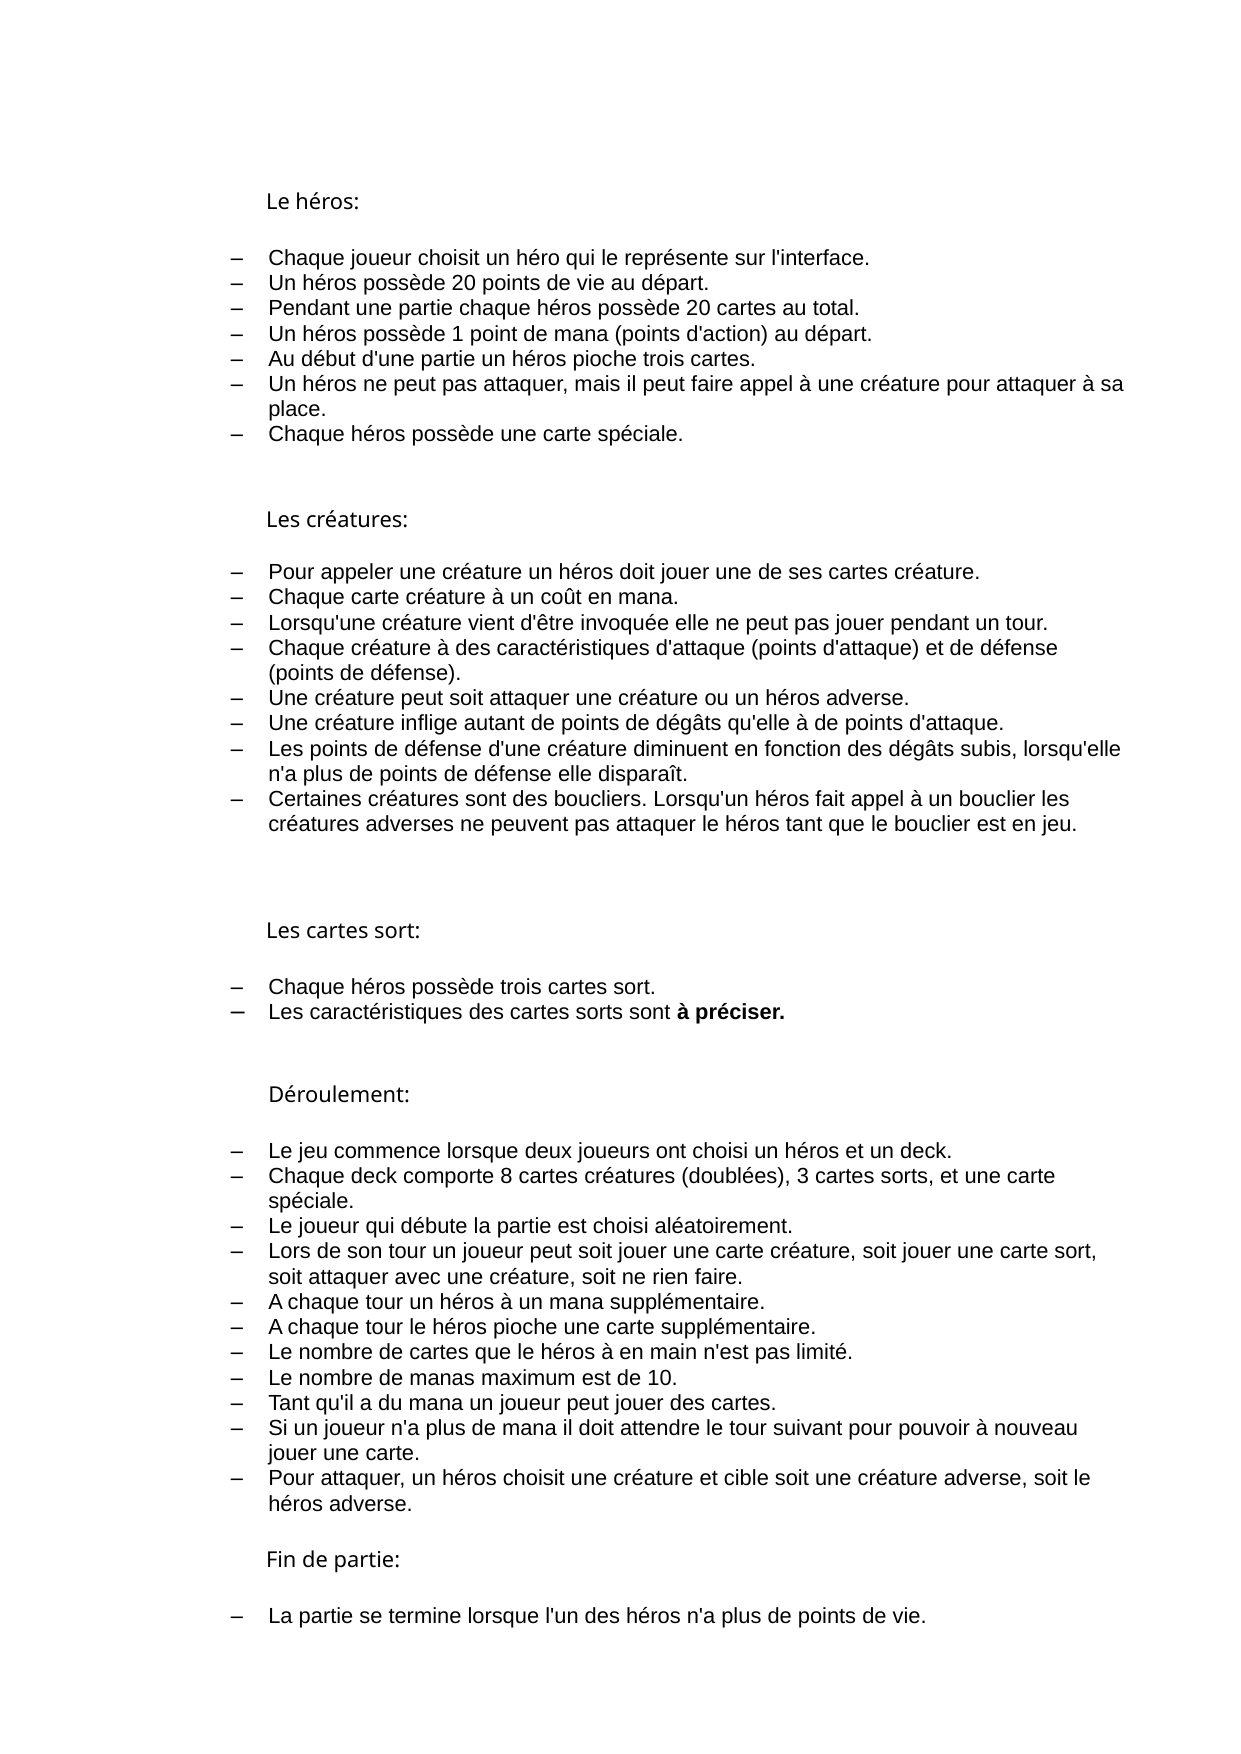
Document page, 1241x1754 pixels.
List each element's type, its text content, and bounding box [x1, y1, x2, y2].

list Un héros ne peut pas attaquer, mais il peut faire appel à une créature pour attaquer à sa place. [231, 371, 1125, 421]
list Pour appeler une créature un héros doit jouer une de ses cartes créature. [231, 559, 1125, 584]
list La partie se termine lorsque l'un des héros n'a plus de points de vie. [231, 1603, 1125, 1628]
list Un héros possède 20 points de vie au départ. [231, 270, 1125, 295]
list Lorsqu'une créature vient d'être invoquée elle ne peut pas jouer pendant un tour. [231, 609, 1125, 634]
list Une créature inflige autant de points de dégâts qu'elle à de points d'attaque. [231, 710, 1125, 735]
text Fin de partie: [118, 1544, 1125, 1574]
text Les créatures: [118, 504, 1125, 534]
list Le nombre de cartes que le héros à en main n'est pas limité. [231, 1339, 1125, 1364]
list Le jeu commence lorsque deux joueurs ont choisi un héros et un deck. [231, 1138, 1125, 1163]
list Chaque héros possède une carte spéciale. [231, 421, 1125, 446]
list Déroulement: [231, 1079, 1125, 1109]
list Le nombre de manas maximum est de 10. [231, 1364, 1125, 1390]
list Chaque carte créature à un coût en mana. [231, 584, 1125, 609]
list Au début d'une partie un héros pioche trois cartes. [231, 346, 1125, 371]
list Les caractéristiques des cartes sorts sont à préciser. [231, 999, 1125, 1025]
list Chaque joueur choisit un héro qui le représente sur l'interface. [231, 245, 1125, 270]
list Chaque créature à des caractéristiques d'attaque (points d'attaque) et de défense (points de défense). [231, 634, 1125, 685]
list Certaines créatures sont des boucliers. Lorsqu'un héros fait appel à un bouclier les créatures adverses ne peuvent pas attaquer le héros tant que le bouclier est en jeu. [231, 786, 1125, 836]
text Le héros: [118, 186, 1125, 216]
text Les cartes sort: [118, 915, 1125, 945]
list Tant qu'il a du mana un joueur peut jouer des cartes. [231, 1390, 1125, 1415]
list Les points de défense d'une créature diminuent en fonction des dégâts subis, lorsqu'elle n'a plus de points de défense elle disparaît. [231, 735, 1125, 786]
list Le joueur qui débute la partie est choisi aléatoirement. [231, 1213, 1125, 1238]
list Une créature peut soit attaquer une créature ou un héros adverse. [231, 685, 1125, 710]
list A chaque tour un héros à un mana supplémentaire. [231, 1289, 1125, 1314]
list Un héros possède 1 point de mana (points d'action) au départ. [231, 320, 1125, 346]
list A chaque tour le héros pioche une carte supplémentaire. [231, 1314, 1125, 1339]
list Pendant une partie chaque héros possède 20 cartes au total. [231, 295, 1125, 320]
list Pour attaquer, un héros choisit une créature et cible soit une créature adverse, soit le héros adverse. [231, 1465, 1125, 1516]
list Chaque héros possède trois cartes sort. [231, 974, 1125, 999]
list Si un joueur n'a plus de mana il doit attendre le tour suivant pour pouvoir à nouveau jouer une carte. [231, 1415, 1125, 1465]
list Chaque deck comporte 8 cartes créatures (doublées), 3 cartes sorts, et une carte spéciale. [231, 1163, 1125, 1213]
list Lors de son tour un joueur peut soit jouer une carte créature, soit jouer une carte sort, soit attaquer avec une créature, soit ne rien faire. [231, 1238, 1125, 1289]
